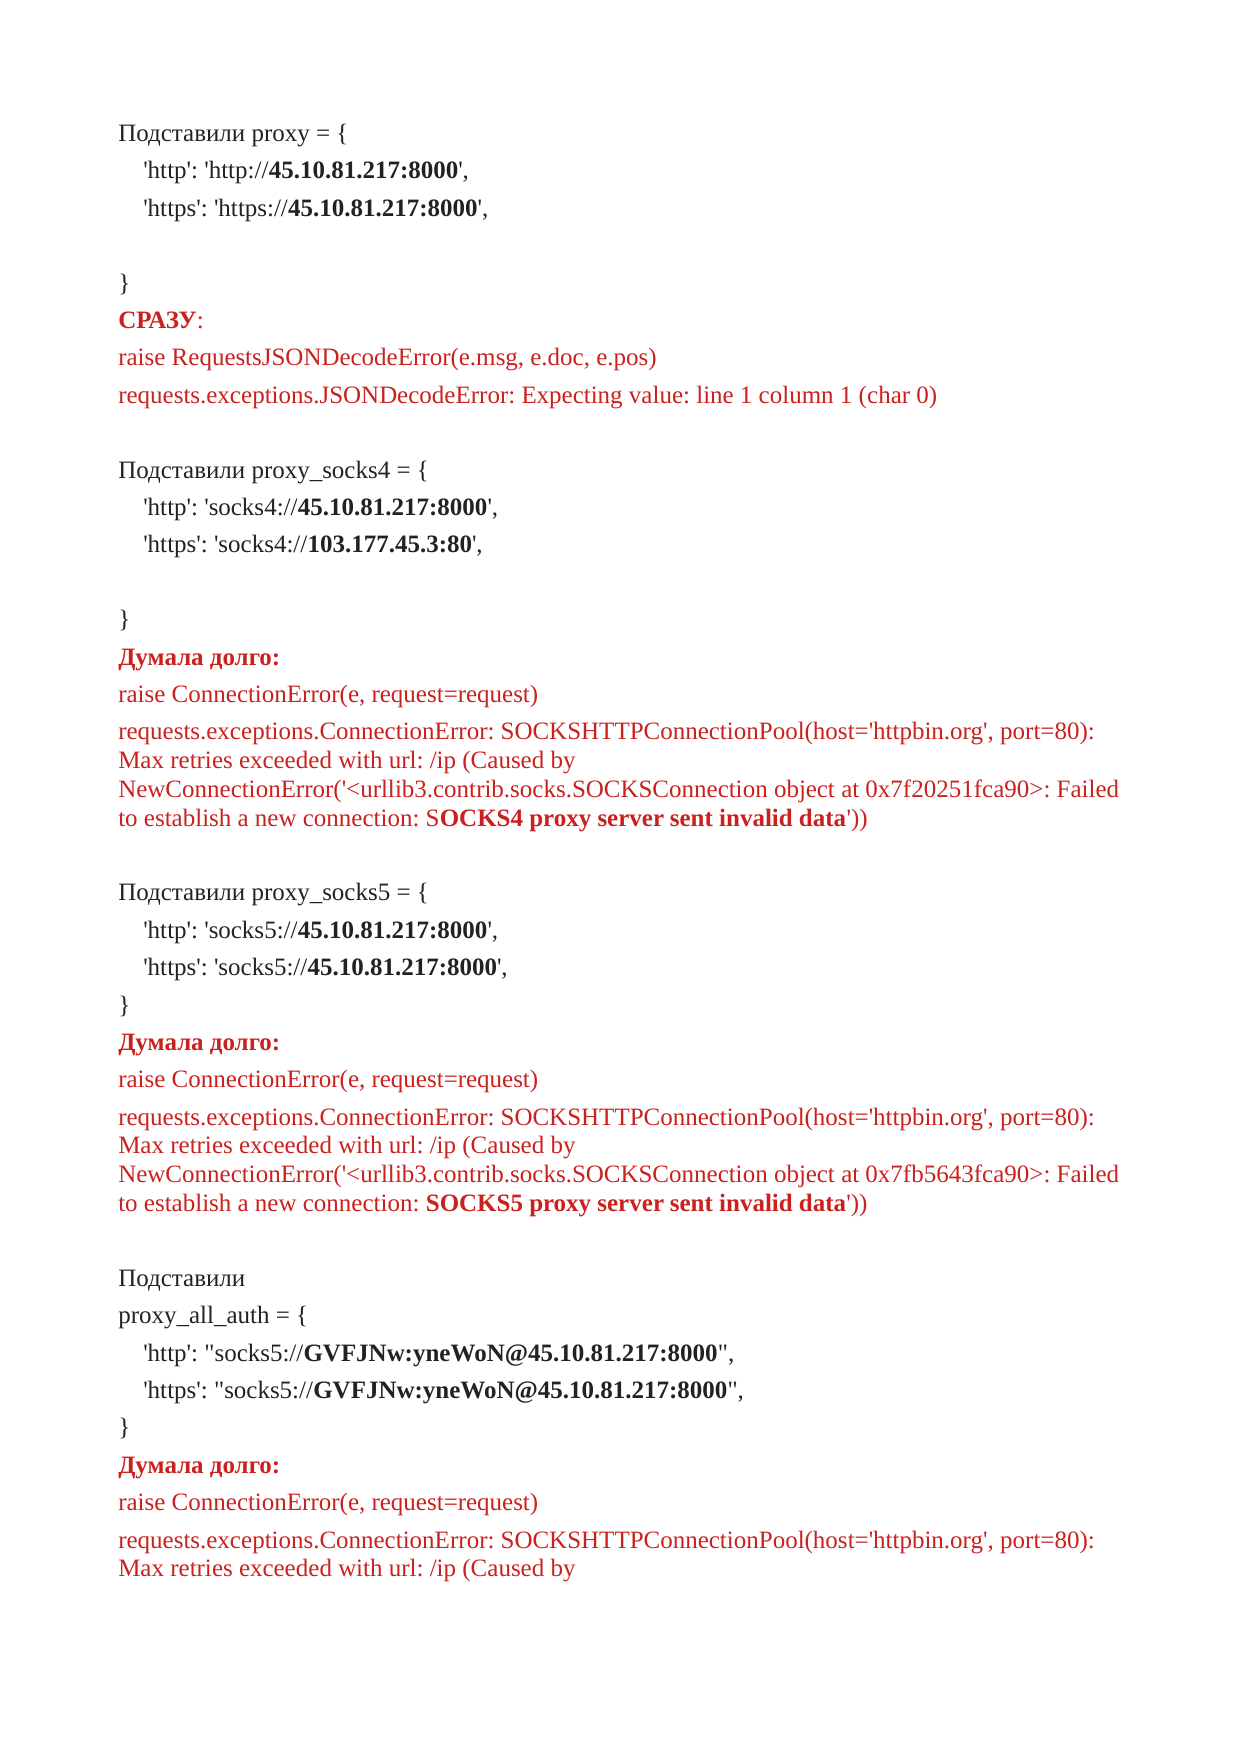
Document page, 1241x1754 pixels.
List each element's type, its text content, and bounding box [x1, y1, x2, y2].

text 'http': 'socks5://45.10.81.217:8000', [118, 915, 1122, 944]
text 'https': 'socks4://103.177.45.3:80', [118, 529, 1122, 558]
text 'http': "socks5://GVFJNw:yneWoN@45.10.81.217:8000", [118, 1338, 1122, 1366]
text Подставили proxy_socks5 = { [118, 877, 1122, 906]
text } [118, 1412, 1122, 1441]
text Думала долго: [118, 1027, 1122, 1056]
text } [118, 268, 1122, 296]
text 'http': 'http://45.10.81.217:8000', [118, 156, 1122, 184]
text } [118, 604, 1122, 633]
text } [118, 990, 1122, 1018]
text Подставили [118, 1263, 1122, 1292]
text requests.exceptions.ConnectionError: SOCKSHTTPConnectionPool(host='httpbin.org', port=80): Max retries exceeded with url: /ip (Caused by [118, 1525, 1122, 1582]
text 'https': 'socks5://45.10.81.217:8000', [118, 952, 1122, 981]
text СРАЗУ: [118, 305, 1122, 334]
text Думала долго: [118, 1450, 1122, 1479]
text requests.exceptions.ConnectionError: SOCKSHTTPConnectionPool(host='httpbin.org', port=80): Max retries exceeded with url: /ip (Caused by NewConnectionError('<urllib3.contrib.socks.SOCKSConnection object at 0x7fb5643fca90>: Failed to establish a new connection: SOCKS5 proxy server sent invalid data')) [118, 1102, 1122, 1217]
text raise ConnectionError(e, request=request) [118, 1064, 1122, 1093]
text proxy_all_auth = { [118, 1300, 1122, 1329]
text requests.exceptions.JSONDecodeError: Expecting value: line 1 column 1 (char 0) [118, 380, 1122, 409]
text raise ConnectionError(e, request=request) [118, 1487, 1122, 1516]
text raise ConnectionError(e, request=request) [118, 679, 1122, 708]
text 'https': 'https://45.10.81.217:8000', [118, 193, 1122, 222]
text raise RequestsJSONDecodeError(e.msg, e.doc, e.pos) [118, 342, 1122, 371]
text Подставили proxy = { [118, 118, 1122, 147]
text Подставили proxy_socks4 = { [118, 455, 1122, 483]
text Думала долго: [118, 642, 1122, 670]
text 'http': 'socks4://45.10.81.217:8000', [118, 492, 1122, 521]
text 'https': "socks5://GVFJNw:yneWoN@45.10.81.217:8000", [118, 1375, 1122, 1404]
text requests.exceptions.ConnectionError: SOCKSHTTPConnectionPool(host='httpbin.org', port=80): Max retries exceeded with url: /ip (Caused by NewConnectionError('<urllib3.contrib.socks.SOCKSConnection object at 0x7f20251fca90>: Failed to establish a new connection: SOCKS4 proxy server sent invalid data')) [118, 716, 1122, 831]
